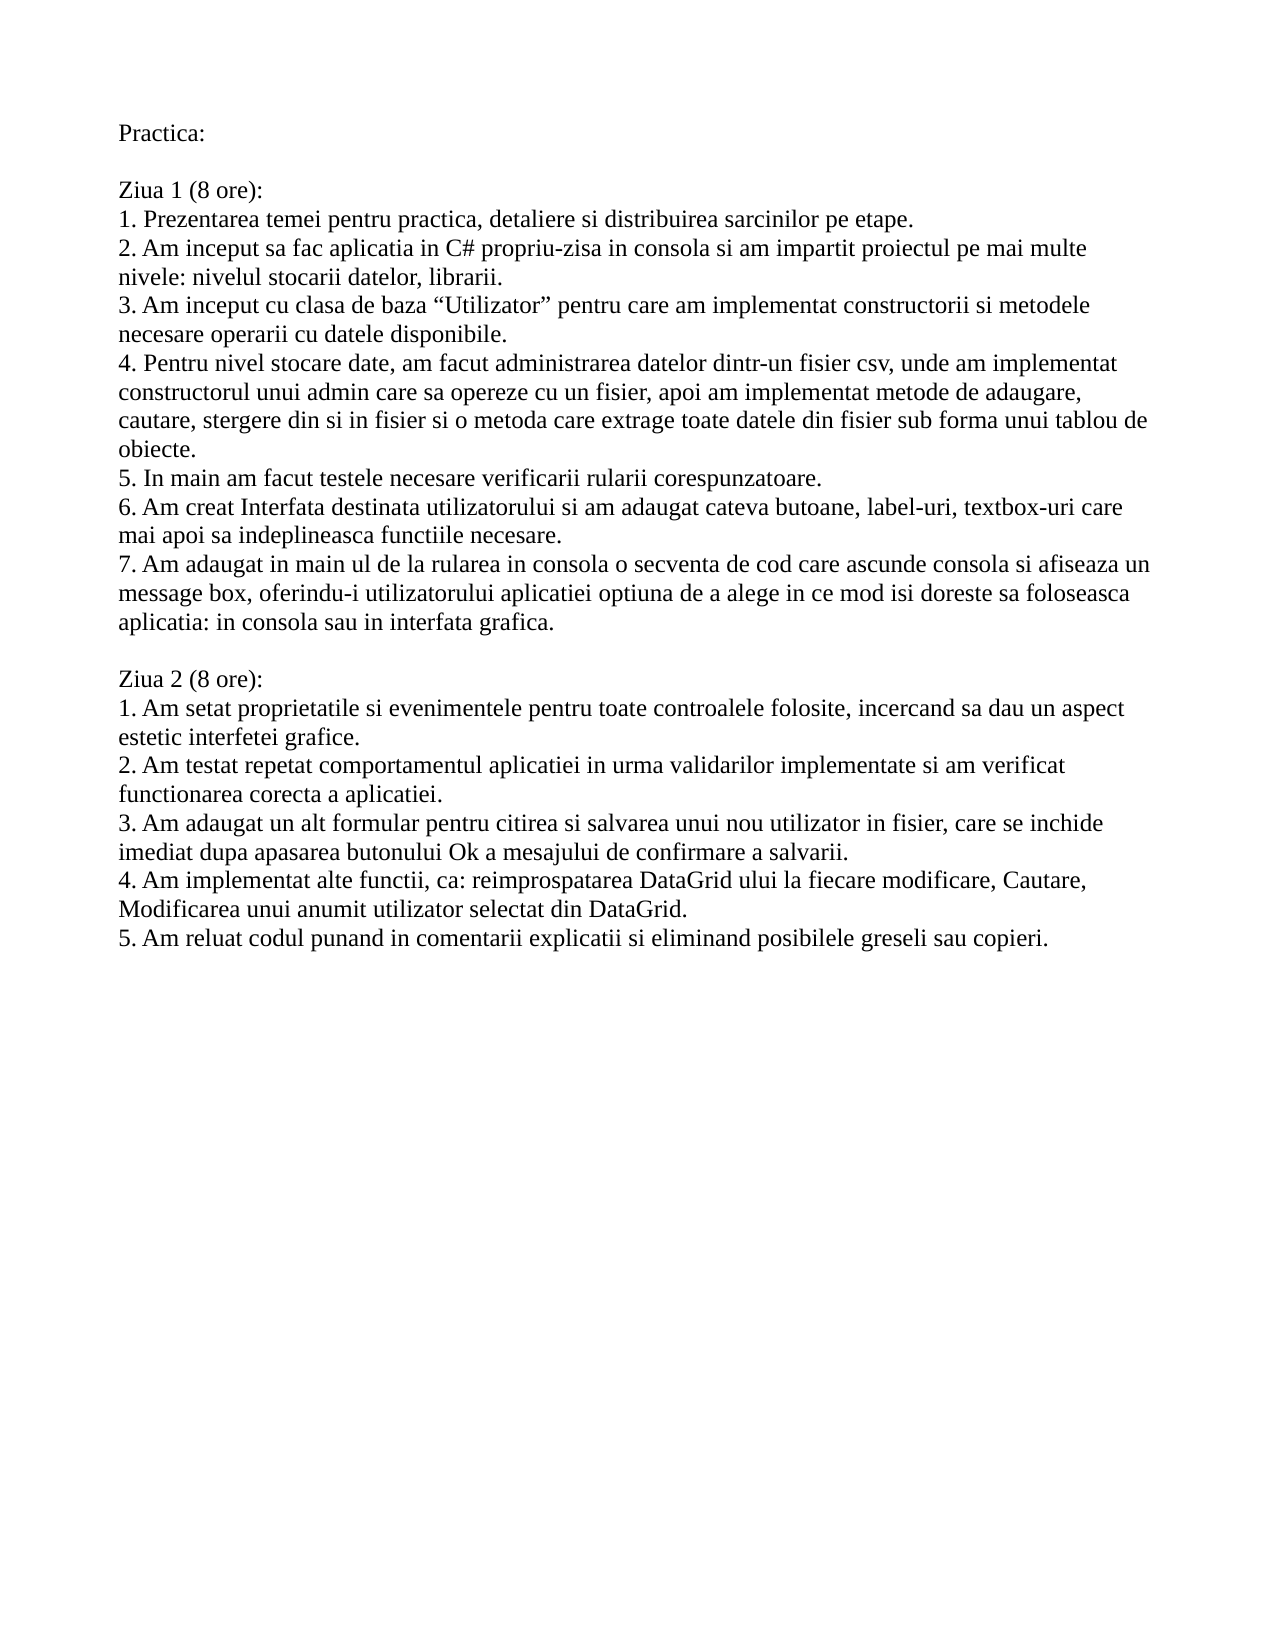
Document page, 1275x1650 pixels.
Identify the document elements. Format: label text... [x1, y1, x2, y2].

text 3. Am inceput cu clasa de baza “Utilizator” pentru care am implementat constructorii si metodele necesare operarii cu datele disponibile. [118, 291, 1157, 348]
text 1. Am setat proprietatile si evenimentele pentru toate controalele folosite, incercand sa dau un aspect estetic interfetei grafice. [118, 693, 1157, 751]
text 2. Am testat repetat comportamentul aplicatiei in urma validarilor implementate si am verificat functionarea corecta a aplicatiei. [118, 751, 1157, 808]
text 5. In main am facut testele necesare verificarii rularii corespunzatoare. [118, 463, 1157, 492]
text 3. Am adaugat un alt formular pentru citirea si salvarea unui nou utilizator in fisier, care se inchide imediat dupa apasarea butonului Ok a mesajului de confirmare a salvarii. 4. Am implementat alte functii, ca: reimprospatarea DataGrid ului la fiecare modificare, Cautare, Modificarea unui anumit utilizator selectat din DataGrid. [118, 808, 1157, 923]
text 1. Prezentarea temei pentru practica, detaliere si distribuirea sarcinilor pe etape. [118, 204, 1157, 233]
text Practica: [118, 118, 1157, 147]
text 4. Pentru nivel stocare date, am facut administrarea datelor dintr-un fisier csv, unde am implementat constructorul unui admin care sa opereze cu un fisier, apoi am implementat metode de adaugare, cautare, stergere din si in fisier si o metoda care extrage toate datele din fisier sub forma unui tablou de obiecte. [118, 348, 1157, 463]
text 2. Am inceput sa fac aplicatia in C# propriu-zisa in consola si am impartit proiectul pe mai multe nivele: nivelul stocarii datelor, librarii. [118, 233, 1157, 291]
text 7. Am adaugat in main ul de la rularea in consola o secventa de cod care ascunde consola si afiseaza un message box, oferindu-i utilizatorului aplicatiei optiuna de a alege in ce mod isi doreste sa foloseasca aplicatia: in consola sau in interfata grafica. [118, 549, 1157, 636]
text Ziua 2 (8 ore): [118, 664, 1157, 693]
text Ziua 1 (8 ore): [118, 176, 1157, 204]
text 5. Am reluat codul punand in comentarii explicatii si eliminand posibilele greseli sau copieri. [118, 923, 1157, 952]
text 6. Am creat Interfata destinata utilizatorului si am adaugat cateva butoane, label-uri, textbox-uri care mai apoi sa indeplineasca functiile necesare. [118, 492, 1157, 549]
